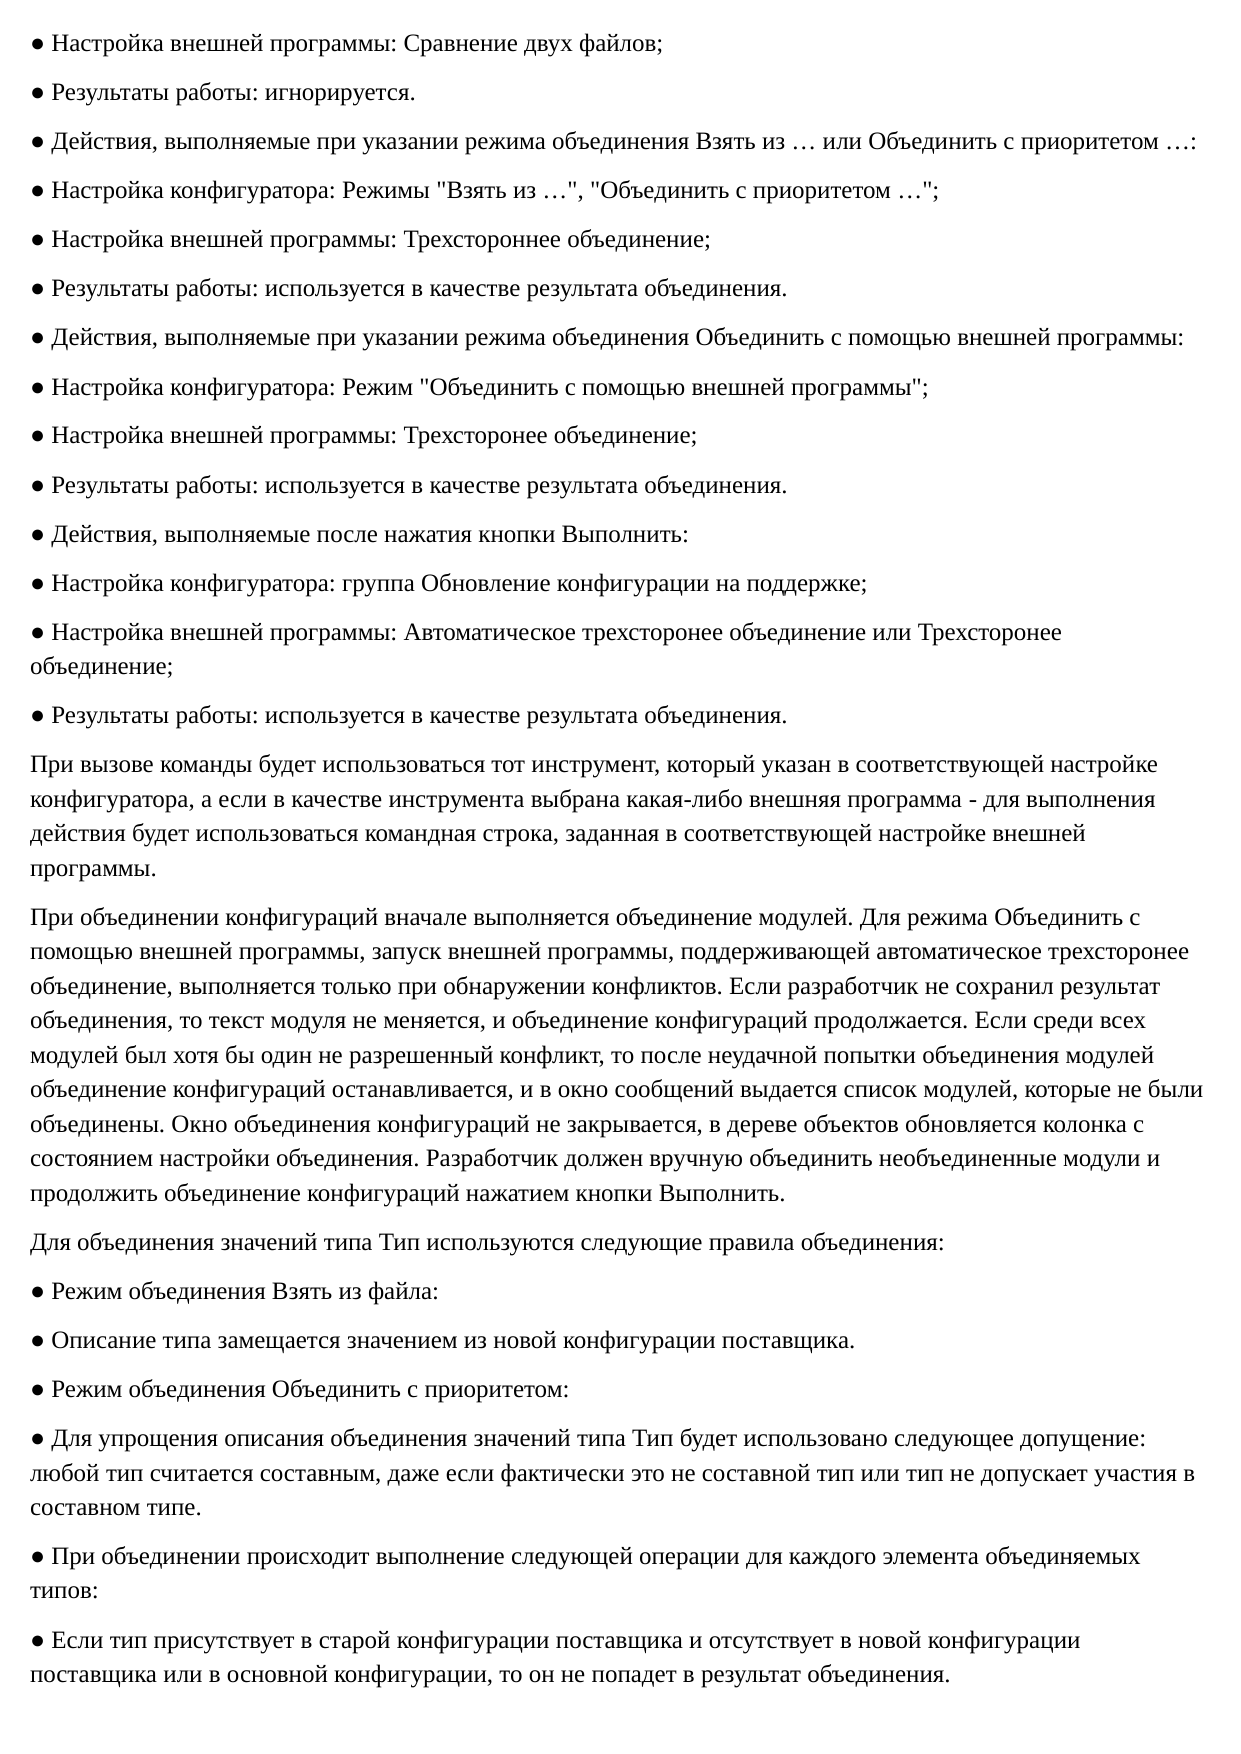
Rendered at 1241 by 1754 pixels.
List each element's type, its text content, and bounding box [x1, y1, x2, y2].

text ● Действия, выполняемые после нажатия кнопки Выполнить: [30, 519, 1211, 547]
text ● Настройка конфигуратора: Режим "Объединить с помощью внешней программы"; [30, 372, 1211, 400]
text ● Режим объединения Объединить с приоритетом: [30, 1374, 1211, 1403]
text ● Настройка внешней программы: Автоматическое трехсторонее объединение или Трехсторонее объединение; [30, 617, 1211, 680]
text ● Результаты работы: используется в качестве результата объединения. [30, 470, 1211, 498]
text ● Настройка конфигуратора: группа Обновление конфигурации на поддержке; [30, 568, 1211, 597]
text ● При объединении происходит выполнение следующей операции для каждого элемента объединяемых типов: [30, 1541, 1211, 1604]
text ● Действия, выполняемые при указании режима объединения Объединить с помощью внешней программы: [30, 322, 1211, 351]
text ● Если тип присутствует в старой конфигурации поставщика и отсутствует в новой конфигурации поставщика или в основной конфигурации, то он не попадет в результат объединения. [30, 1625, 1211, 1688]
text ● Результаты работы: игнорируется. [30, 77, 1211, 106]
text ● Настройка конфигуратора: Режимы "Взять из …", "Объединить с приоритетом …"; [30, 175, 1211, 204]
text ● Настройка внешней программы: Трехстороннее объединение; [30, 224, 1211, 253]
text При вызове команды будет использоваться тот инструмент, который указан в соответствующей настройке конфигуратора, а если в качестве инструмента выбрана какая-либо внешняя программа ‑ для выполнения действия будет использоваться командная строка, заданная в соответствующей настройке внешней программы. [30, 749, 1211, 882]
text При объединении конфигураций вначале выполняется объединение модулей. Для режима Объединить с помощью внешней программы, запуск внешней программы, поддерживающей автоматическое трехсторонее объединение, выполняется только при обнаружении конфликтов. Если разработчик не сохранил результат объединения, то текст модуля не меняется, и объединение конфигураций продолжается. Если среди всех модулей был хотя бы один не разрешенный конфликт, то после неудачной попытки объединения модулей объединение конфигураций останавливается, и в окно сообщений выдается список модулей, которые не были объединены. Окно объединения конфигураций не закрывается, в дереве объектов обновляется колонка с состоянием настройки объединения. Разработчик должен вручную объединить необъединенные модули и продолжить объединение конфигураций нажатием кнопки Выполнить. [30, 902, 1211, 1207]
text ● Для упрощения описания объединения значений типа Тип будет использовано следующее допущение: любой тип считается составным, даже если фактически это не составной тип или тип не допускает участия в составном типе. [30, 1423, 1211, 1521]
text Для объединения значений типа Тип используются следующие правила объединения: [30, 1227, 1211, 1256]
text ● Режим объединения Взять из файла: [30, 1276, 1211, 1305]
text ● Результаты работы: используется в качестве результата объединения. [30, 700, 1211, 729]
text ● Действия, выполняемые при указании режима объединения Взять из … или Объединить с приоритетом …: [30, 126, 1211, 155]
text ● Результаты работы: используется в качестве результата объединения. [30, 273, 1211, 302]
text ● Настройка внешней программы: Трехсторонее объединение; [30, 421, 1211, 449]
text ● Описание типа замещается значением из новой конфигурации поставщика. [30, 1325, 1211, 1354]
text ● Настройка внешней программы: Сравнение двух файлов; [30, 28, 1211, 57]
